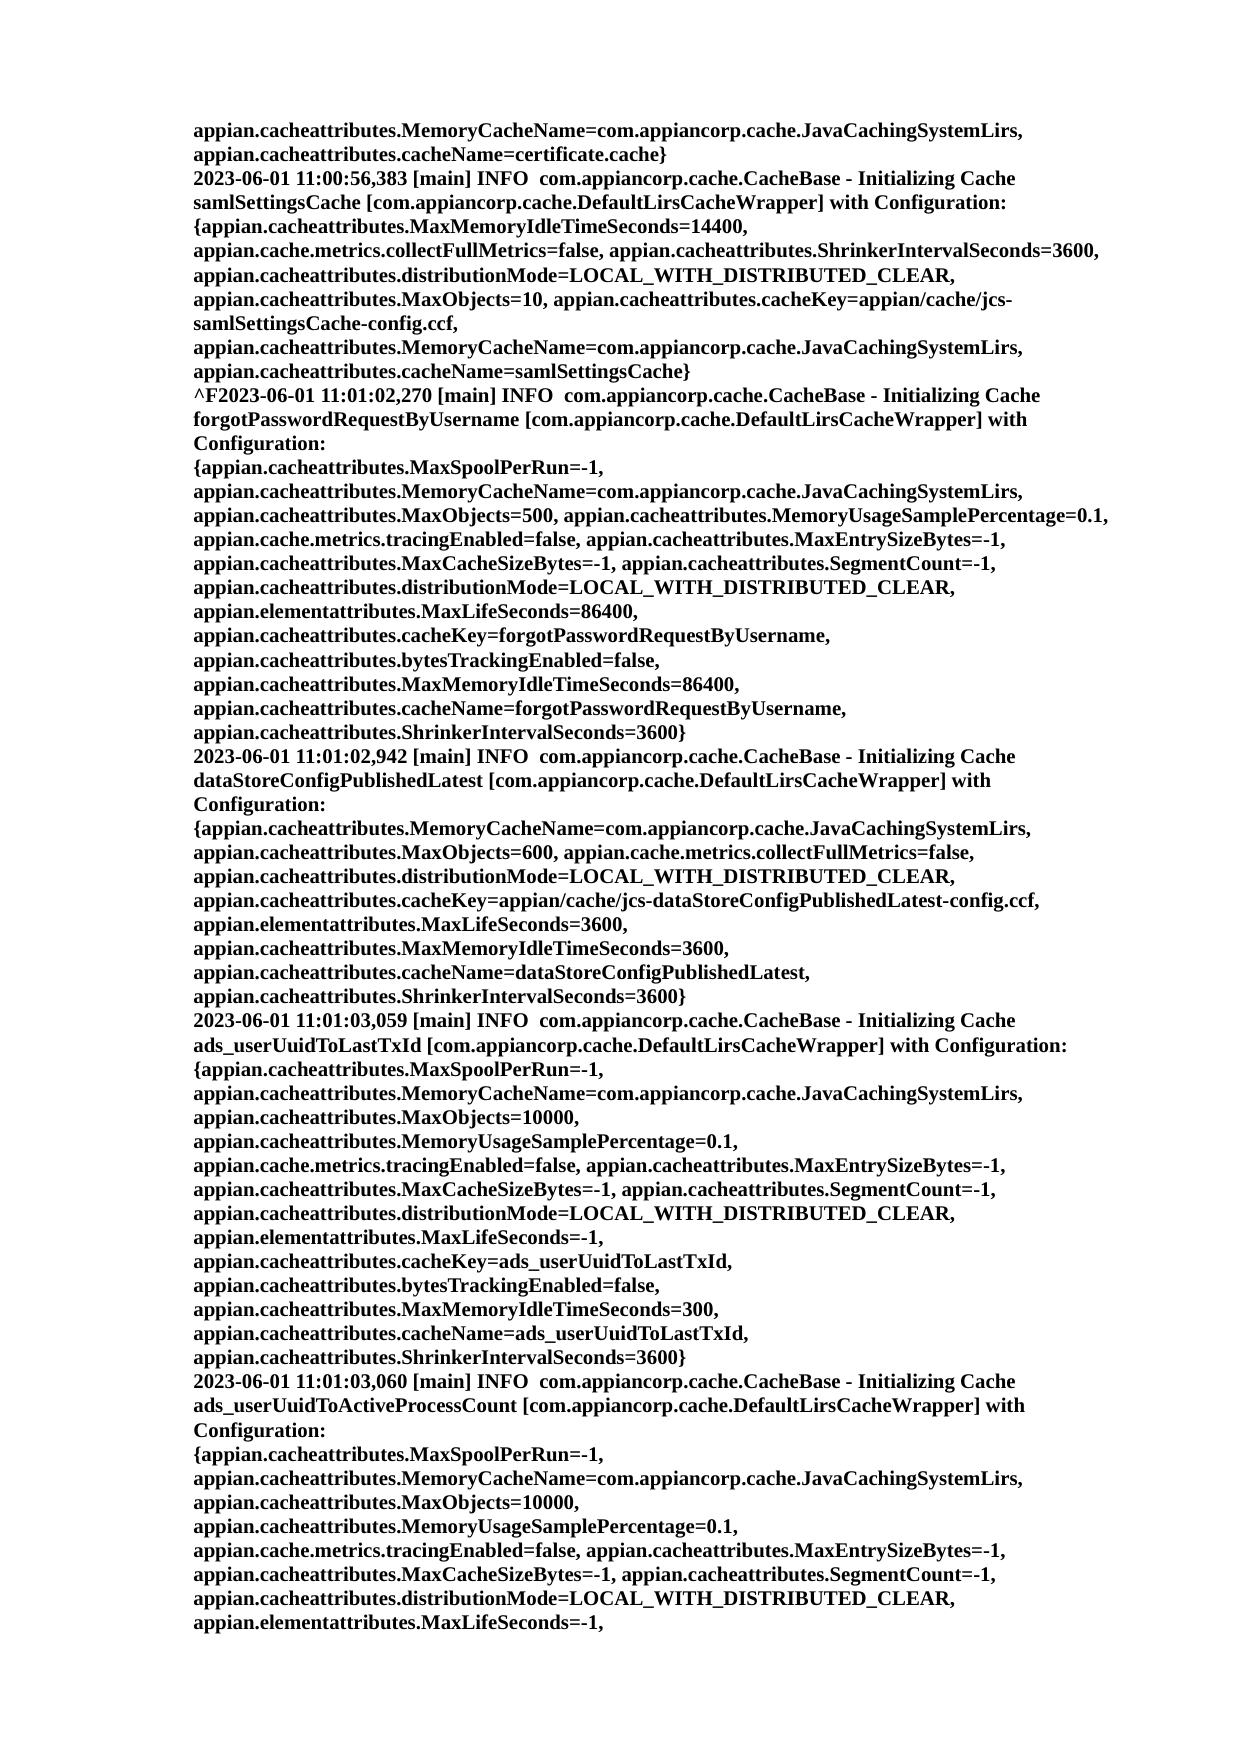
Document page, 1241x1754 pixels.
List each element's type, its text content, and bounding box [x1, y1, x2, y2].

list {appian.cacheattributes.MaxSpoolPerRun=-1, appian.cacheattributes.MemoryCacheName=com.appiancorp.cache.JavaCachingSystemLirs, appian.cacheattributes.MaxObjects=500, appian.cacheattributes.MemoryUsageSamplePercentage=0.1, appian.cache.metrics.tracingEnabled=false, appian.cacheattributes.MaxEntrySizeBytes=-1, appian.cacheattributes.MaxCacheSizeBytes=-1, appian.cacheattributes.SegmentCount=-1, appian.cacheattributes.distributionMode=LOCAL_WITH_DISTRIBUTED_CLEAR, appian.elementattributes.MaxLifeSeconds=86400, appian.cacheattributes.cacheKey=forgotPasswordRequestByUsername, appian.cacheattributes.bytesTrackingEnabled=false, appian.cacheattributes.MaxMemoryIdleTimeSeconds=86400, appian.cacheattributes.cacheName=forgotPasswordRequestByUsername, appian.cacheattributes.ShrinkerIntervalSeconds=3600} [193, 455, 1122, 744]
list appian.cacheattributes.MemoryCacheName=com.appiancorp.cache.JavaCachingSystemLirs, appian.cacheattributes.cacheName=certificate.cache} [193, 118, 1122, 166]
list 2023-06-01 11:01:03,059 [main] INFO com.appiancorp.cache.CacheBase - Initializing Cache ads_userUuidToLastTxId [com.appiancorp.cache.DefaultLirsCacheWrapper] with Configuration: [193, 1008, 1122, 1057]
list {appian.cacheattributes.MaxSpoolPerRun=-1, appian.cacheattributes.MemoryCacheName=com.appiancorp.cache.JavaCachingSystemLirs, appian.cacheattributes.MaxObjects=10000, appian.cacheattributes.MemoryUsageSamplePercentage=0.1, appian.cache.metrics.tracingEnabled=false, appian.cacheattributes.MaxEntrySizeBytes=-1, appian.cacheattributes.MaxCacheSizeBytes=-1, appian.cacheattributes.SegmentCount=-1, appian.cacheattributes.distributionMode=LOCAL_WITH_DISTRIBUTED_CLEAR, appian.elementattributes.MaxLifeSeconds=-1, appian.cacheattributes.cacheKey=ads_userUuidToLastTxId, appian.cacheattributes.bytesTrackingEnabled=false, appian.cacheattributes.MaxMemoryIdleTimeSeconds=300, appian.cacheattributes.cacheName=ads_userUuidToLastTxId, appian.cacheattributes.ShrinkerIntervalSeconds=3600} [193, 1057, 1122, 1369]
list {appian.cacheattributes.MemoryCacheName=com.appiancorp.cache.JavaCachingSystemLirs, appian.cacheattributes.MaxObjects=600, appian.cache.metrics.collectFullMetrics=false, appian.cacheattributes.distributionMode=LOCAL_WITH_DISTRIBUTED_CLEAR, appian.cacheattributes.cacheKey=appian/cache/jcs-dataStoreConfigPublishedLatest-config.ccf, appian.elementattributes.MaxLifeSeconds=3600, appian.cacheattributes.MaxMemoryIdleTimeSeconds=3600, appian.cacheattributes.cacheName=dataStoreConfigPublishedLatest, appian.cacheattributes.ShrinkerIntervalSeconds=3600} [193, 816, 1122, 1008]
list {appian.cacheattributes.MaxSpoolPerRun=-1, appian.cacheattributes.MemoryCacheName=com.appiancorp.cache.JavaCachingSystemLirs, appian.cacheattributes.MaxObjects=10000, appian.cacheattributes.MemoryUsageSamplePercentage=0.1, appian.cache.metrics.tracingEnabled=false, appian.cacheattributes.MaxEntrySizeBytes=-1, appian.cacheattributes.MaxCacheSizeBytes=-1, appian.cacheattributes.SegmentCount=-1, appian.cacheattributes.distributionMode=LOCAL_WITH_DISTRIBUTED_CLEAR, appian.elementattributes.MaxLifeSeconds=-1, [193, 1442, 1122, 1634]
list 2023-06-01 11:01:03,060 [main] INFO com.appiancorp.cache.CacheBase - Initializing Cache ads_userUuidToActiveProcessCount [com.appiancorp.cache.DefaultLirsCacheWrapper] with Configuration: [193, 1369, 1122, 1442]
list 2023-06-01 11:00:56,383 [main] INFO com.appiancorp.cache.CacheBase - Initializing Cache samlSettingsCache [com.appiancorp.cache.DefaultLirsCacheWrapper] with Configuration: [193, 166, 1122, 214]
list {appian.cacheattributes.MaxMemoryIdleTimeSeconds=14400, appian.cache.metrics.collectFullMetrics=false, appian.cacheattributes.ShrinkerIntervalSeconds=3600, appian.cacheattributes.distributionMode=LOCAL_WITH_DISTRIBUTED_CLEAR, appian.cacheattributes.MaxObjects=10, appian.cacheattributes.cacheKey=appian/cache/jcs-samlSettingsCache-config.ccf, appian.cacheattributes.MemoryCacheName=com.appiancorp.cache.JavaCachingSystemLirs, appian.cacheattributes.cacheName=samlSettingsCache} [193, 214, 1122, 383]
list 2023-06-01 11:01:02,942 [main] INFO com.appiancorp.cache.CacheBase - Initializing Cache dataStoreConfigPublishedLatest [com.appiancorp.cache.DefaultLirsCacheWrapper] with Configuration: [193, 744, 1122, 816]
list ^F2023-06-01 11:01:02,270 [main] INFO com.appiancorp.cache.CacheBase - Initializing Cache forgotPasswordRequestByUsername [com.appiancorp.cache.DefaultLirsCacheWrapper] with Configuration: [193, 383, 1122, 455]
